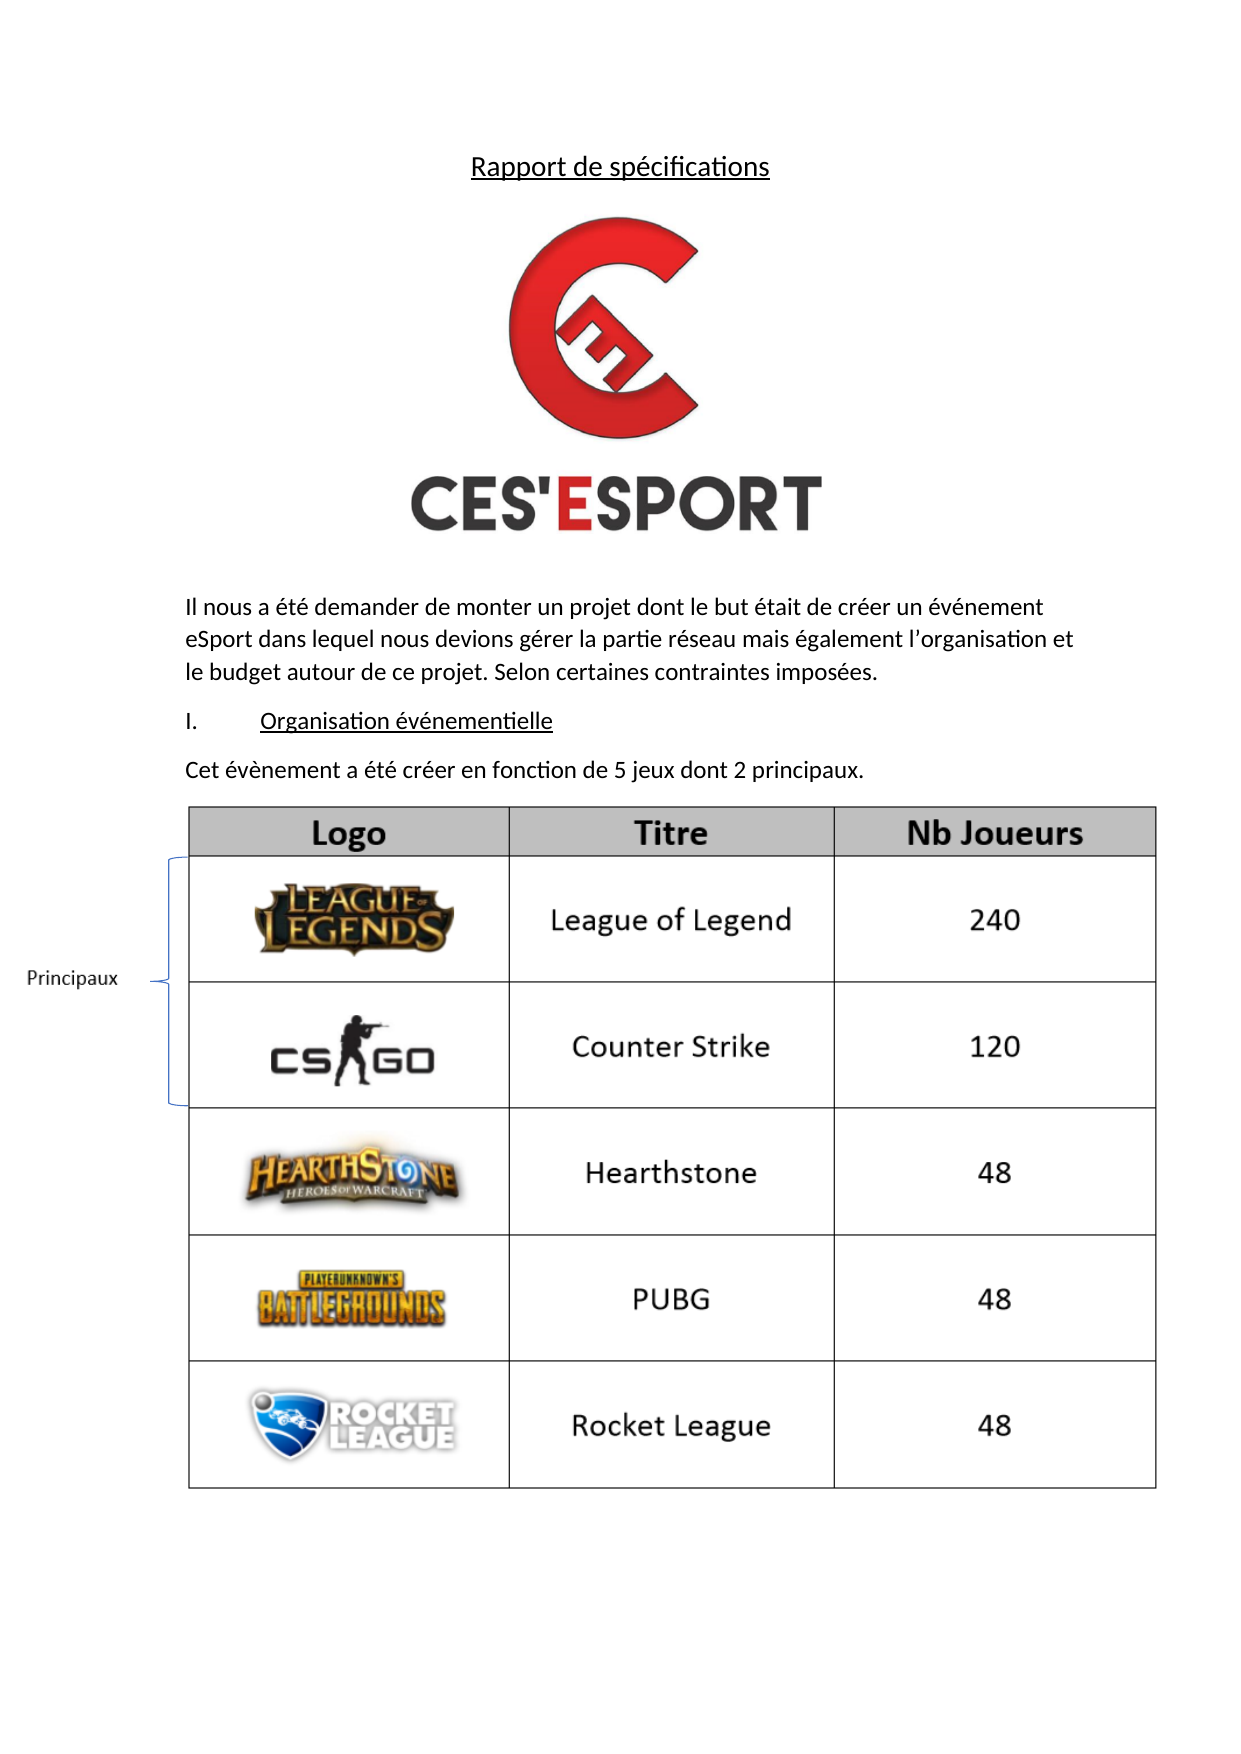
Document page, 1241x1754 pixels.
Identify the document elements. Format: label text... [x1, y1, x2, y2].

text Cet évènement a été créer en fonction de 5 jeux dont 2 principaux. [185, 754, 1093, 785]
text Rapport de spécifications [148, 148, 1093, 183]
text Il nous a été demander de monter un projet dont le but était de créer un événement eSport dans lequel nous devions gérer la partie réseau mais également l’organisation et le budget autour de ce projet. Selon certaines contraintes imposées. [185, 591, 1093, 687]
list Organisation événementielle [185, 705, 1093, 736]
